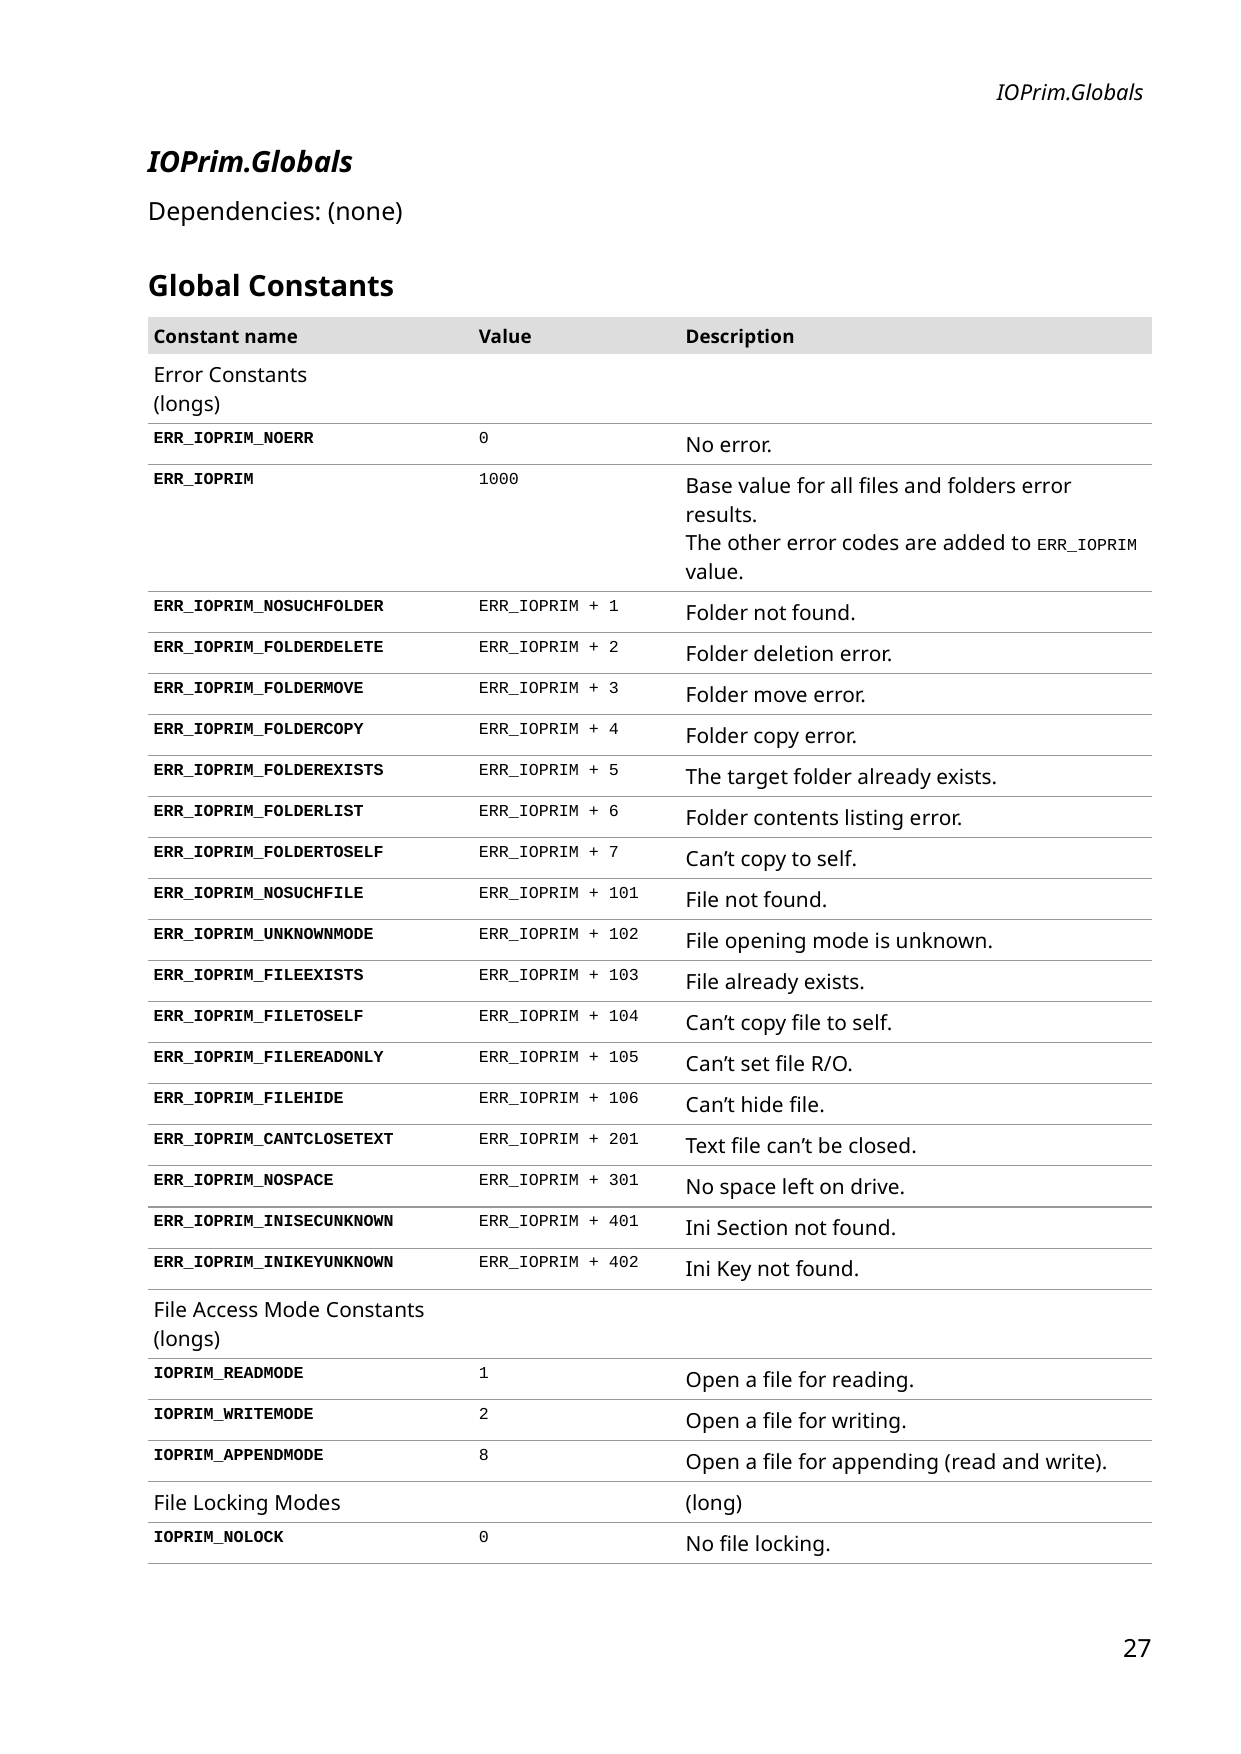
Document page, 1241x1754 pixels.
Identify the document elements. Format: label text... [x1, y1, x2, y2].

table_cell ERR_IOPRIM + 6 [473, 797, 680, 837]
text Dependencies: (none) [148, 194, 1152, 228]
table_cell Open a file for appending (read and write). [680, 1441, 1152, 1481]
table_cell ERR_IOPRIM [148, 465, 473, 591]
table_header Description [680, 317, 1152, 354]
table_cell Base value for all files and folders error results. The other error codes are added to ERR_IOPRIM value. [680, 465, 1152, 591]
table_cell ERR_IOPRIM_FILEREADONLY [148, 1043, 473, 1083]
table_cell Folder contents listing error. [680, 797, 1152, 837]
table_cell The target folder already exists. [680, 756, 1152, 796]
table_cell 0 [473, 1523, 680, 1563]
table_cell ERR_IOPRIM_CANTCLOSETEXT [148, 1125, 473, 1165]
table_cell Open a file for reading. [680, 1359, 1152, 1399]
table_cell (long) [680, 1482, 1152, 1522]
table_cell ERR_IOPRIM_INIKEYUNKNOWN [148, 1249, 473, 1288]
table_cell Folder not found. [680, 592, 1152, 632]
table_cell ERR_IOPRIM_FOLDERTOSELF [148, 838, 473, 878]
table_cell File not found. [680, 879, 1152, 919]
table_cell IOPRIM_READMODE [148, 1359, 473, 1399]
table_cell ERR_IOPRIM + 2 [473, 633, 680, 673]
table_cell Folder move error. [680, 674, 1152, 714]
table_cell Folder copy error. [680, 715, 1152, 755]
table_cell Text file can’t be closed. [680, 1125, 1152, 1165]
table_cell 0 [473, 424, 680, 464]
table_cell Can’t copy file to self. [680, 1002, 1152, 1042]
table_cell File already exists. [680, 961, 1152, 1001]
table_cell ERR_IOPRIM + 3 [473, 674, 680, 714]
table_cell ERR_IOPRIM + 104 [473, 1002, 680, 1042]
table_cell 2 [473, 1400, 680, 1440]
table_cell ERR_IOPRIM_FOLDERDELETE [148, 633, 473, 673]
table_cell ERR_IOPRIM + 402 [473, 1249, 680, 1288]
table_cell ERR_IOPRIM + 101 [473, 879, 680, 919]
table_cell File Locking Modes [148, 1482, 473, 1522]
table_cell ERR_IOPRIM + 105 [473, 1043, 680, 1083]
table_cell ERR_IOPRIM_UNKNOWNMODE [148, 920, 473, 960]
table_cell ERR_IOPRIM + 4 [473, 715, 680, 755]
table_cell 1 [473, 1359, 680, 1399]
table_cell Can’t copy to self. [680, 838, 1152, 878]
table_cell ERR_IOPRIM_FOLDERCOPY [148, 715, 473, 755]
table_cell ERR_IOPRIM_FOLDERLIST [148, 797, 473, 837]
table_header Constant name [148, 317, 473, 354]
table_cell Ini Key not found. [680, 1249, 1152, 1288]
subtitle IOPrim.Globals [148, 142, 1152, 181]
table_cell ERR_IOPRIM_FILEEXISTS [148, 961, 473, 1001]
table_cell IOPRIM_NOLOCK [148, 1523, 473, 1563]
table_cell ERR_IOPRIM + 201 [473, 1125, 680, 1165]
table_cell Error Constants (longs) [148, 355, 1152, 423]
table_cell ERR_IOPRIM + 106 [473, 1084, 680, 1124]
table_cell ERR_IOPRIM + 1 [473, 592, 680, 632]
table_cell ERR_IOPRIM_NOSPACE [148, 1166, 473, 1206]
table_header Value [473, 317, 680, 354]
table_cell Open a file for writing. [680, 1400, 1152, 1440]
table_cell Can’t set file R/O. [680, 1043, 1152, 1083]
table_cell ERR_IOPRIM_NOSUCHFILE [148, 879, 473, 919]
table_cell IOPRIM_WRITEMODE [148, 1400, 473, 1440]
table_cell Can’t hide file. [680, 1084, 1152, 1124]
table_cell ERR_IOPRIM_NOSUCHFOLDER [148, 592, 473, 632]
table_cell ERR_IOPRIM + 7 [473, 838, 680, 878]
table_cell Ini Section not found. [680, 1208, 1152, 1247]
table_cell ERR_IOPRIM + 301 [473, 1166, 680, 1206]
table_cell No file locking. [680, 1523, 1152, 1563]
table_cell ERR_IOPRIM_FILETOSELF [148, 1002, 473, 1042]
table_cell 1000 [473, 465, 680, 591]
table_cell File opening mode is unknown. [680, 920, 1152, 960]
table_cell 8 [473, 1441, 680, 1481]
table_cell ERR_IOPRIM + 401 [473, 1208, 680, 1247]
table_cell ERR_IOPRIM_FOLDEREXISTS [148, 756, 473, 796]
table_cell ERR_IOPRIM + 102 [473, 920, 680, 960]
table_cell ERR_IOPRIM + 103 [473, 961, 680, 1001]
table_cell ERR_IOPRIM_NOERR [148, 424, 473, 464]
table_cell File Access Mode Constants (longs) [148, 1290, 1152, 1358]
table_cell [473, 1482, 680, 1522]
table_cell ERR_IOPRIM_FOLDERMOVE [148, 674, 473, 714]
table_cell ERR_IOPRIM_INISECUNKNOWN [148, 1208, 473, 1247]
table_cell Folder deletion error. [680, 633, 1152, 673]
table_cell IOPRIM_APPENDMODE [148, 1441, 473, 1481]
table_cell No error. [680, 424, 1152, 464]
subtitle Global Constants [148, 265, 1152, 304]
table_cell ERR_IOPRIM + 5 [473, 756, 680, 796]
table_cell ERR_IOPRIM_FILEHIDE [148, 1084, 473, 1124]
table_cell No space left on drive. [680, 1166, 1152, 1206]
